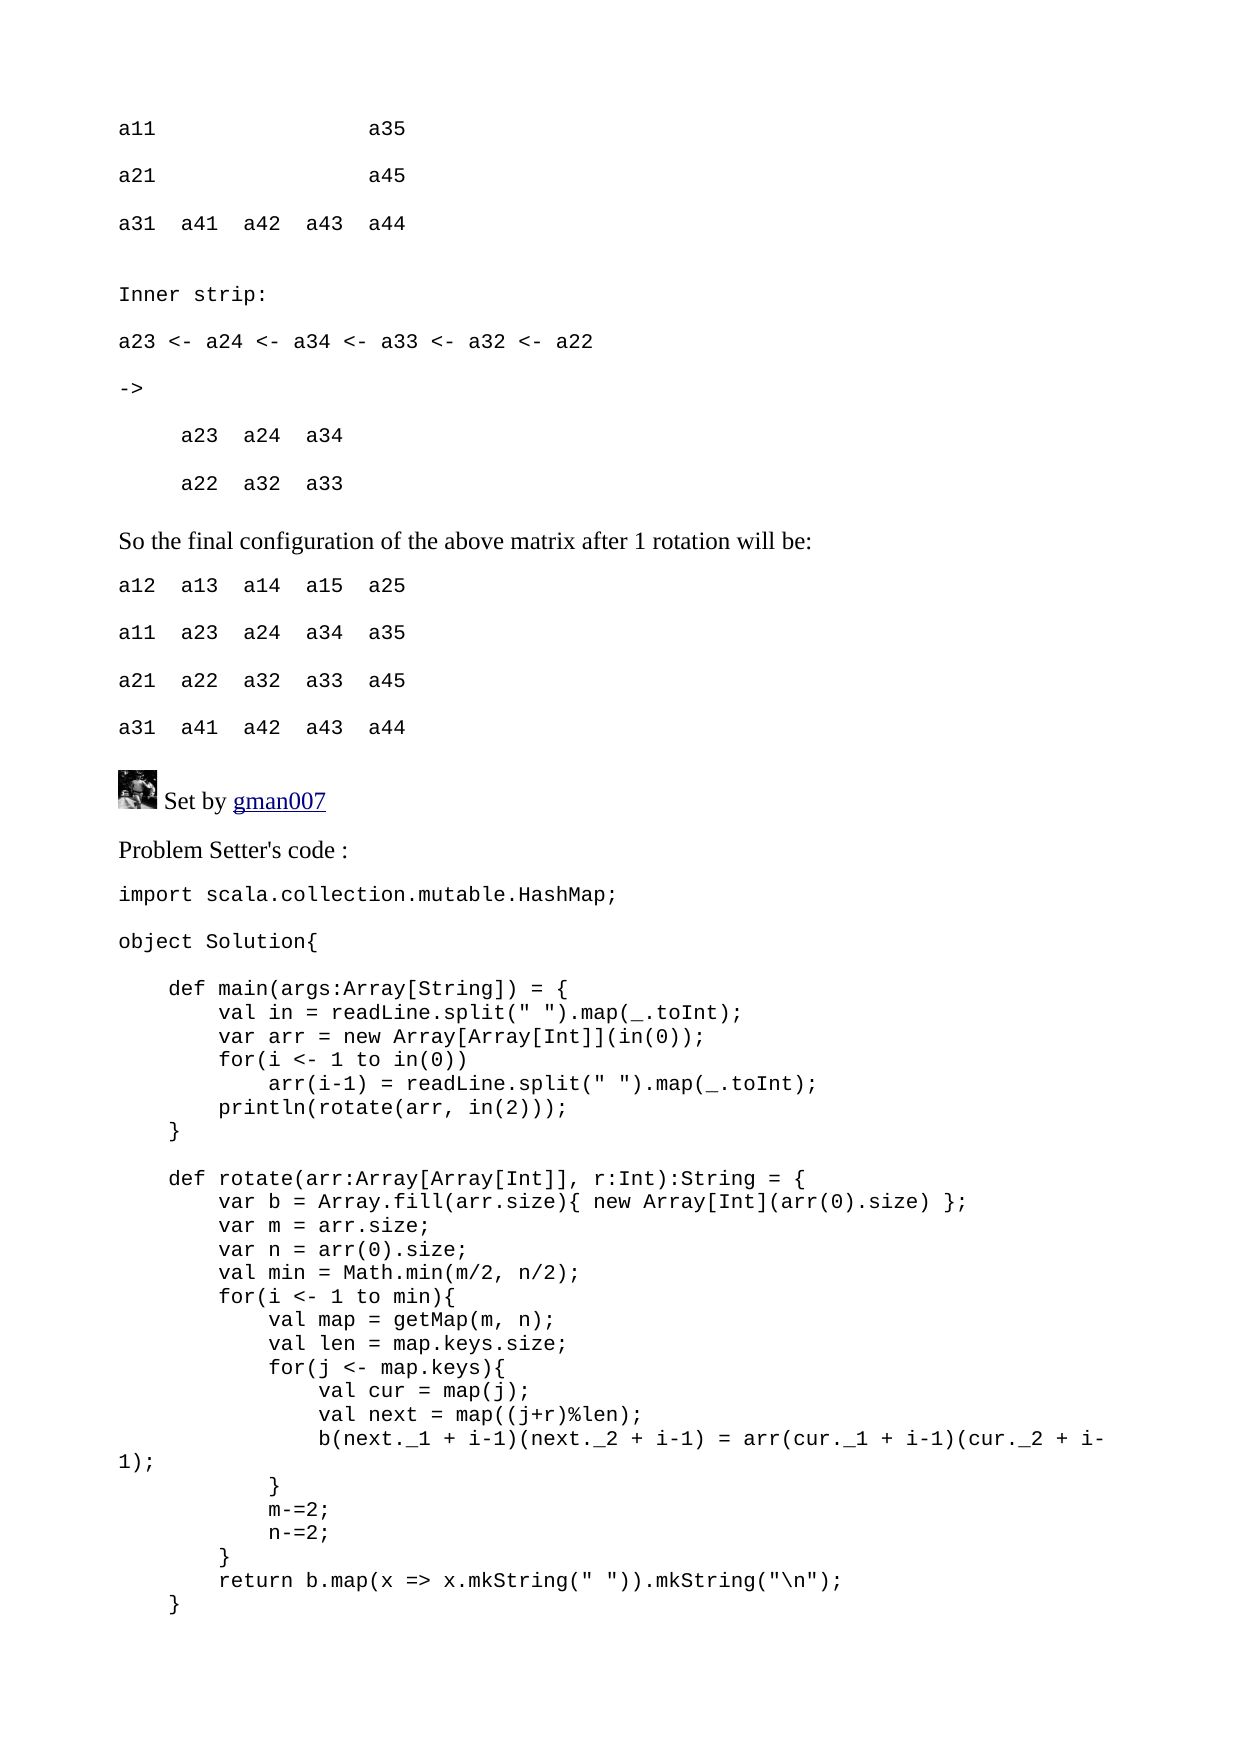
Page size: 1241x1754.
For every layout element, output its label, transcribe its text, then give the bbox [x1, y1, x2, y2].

text def rotate(arr:Array[Array[Int]], r:Int):String = { [118, 1168, 1122, 1191]
text var arr = new Array[Array[Int]](in(0)); [118, 1026, 1122, 1049]
text println(rotate(arr, in(2))); [118, 1097, 1122, 1120]
text object Solution{ [118, 931, 1122, 955]
text a21 a45 [118, 165, 1122, 189]
text val cur = map(j); [118, 1380, 1122, 1404]
text m-=2; [118, 1499, 1122, 1522]
text import scala.collection.mutable.HashMap; [118, 884, 1122, 907]
text arr(i-1) = readLine.split(" ").map(_.toInt); [118, 1073, 1122, 1097]
text a11 a35 [118, 118, 1122, 142]
text val in = readLine.split(" ").map(_.toInt); [118, 1002, 1122, 1026]
text -> [118, 378, 1122, 402]
text val next = map((j+r)%len); [118, 1404, 1122, 1428]
text a21 a22 a32 a33 a45 [118, 669, 1122, 693]
text Inner strip: [118, 284, 1122, 307]
text val len = map.keys.size; [118, 1333, 1122, 1357]
text a31 a41 a42 a43 a44 [118, 717, 1122, 741]
text val map = getMap(m, n); [118, 1309, 1122, 1333]
picture [118, 770, 158, 809]
text n-=2; [118, 1522, 1122, 1546]
text a12 a13 a14 a15 a25 [118, 575, 1122, 599]
text So the final configuration of the above matrix after 1 rotation will be: [118, 526, 1122, 555]
text for(j <- map.keys){ [118, 1357, 1122, 1380]
text var n = arr(0).size; [118, 1238, 1122, 1262]
text b(next._1 + i-1)(next._2 + i-1) = arr(cur._1 + i-1)(cur._2 + i-1); [118, 1428, 1122, 1475]
text } [118, 1120, 1122, 1144]
text for(i <- 1 to in(0)) [118, 1049, 1122, 1073]
text } [118, 1475, 1122, 1499]
text a31 a41 a42 a43 a44 [118, 213, 1122, 236]
text Problem Setter's code : [118, 835, 1122, 863]
text for(i <- 1 to min){ [118, 1286, 1122, 1309]
text return b.map(x => x.mkString(" ")).mkString("\n"); [118, 1569, 1122, 1593]
text a22 a32 a33 [118, 473, 1122, 496]
text Set by gman007 [118, 770, 1122, 814]
text def main(args:Array[String]) = { [118, 978, 1122, 1002]
text } [118, 1546, 1122, 1569]
text a23 <- a24 <- a34 <- a33 <- a32 <- a22 [118, 331, 1122, 354]
text a11 a23 a24 a34 a35 [118, 622, 1122, 646]
text var b = Array.fill(arr.size){ new Array[Int](arr(0).size) }; [118, 1191, 1122, 1215]
text val min = Math.min(m/2, n/2); [118, 1262, 1122, 1286]
text var m = arr.size; [118, 1215, 1122, 1238]
text a23 a24 a34 [118, 426, 1122, 449]
text } [118, 1593, 1122, 1617]
